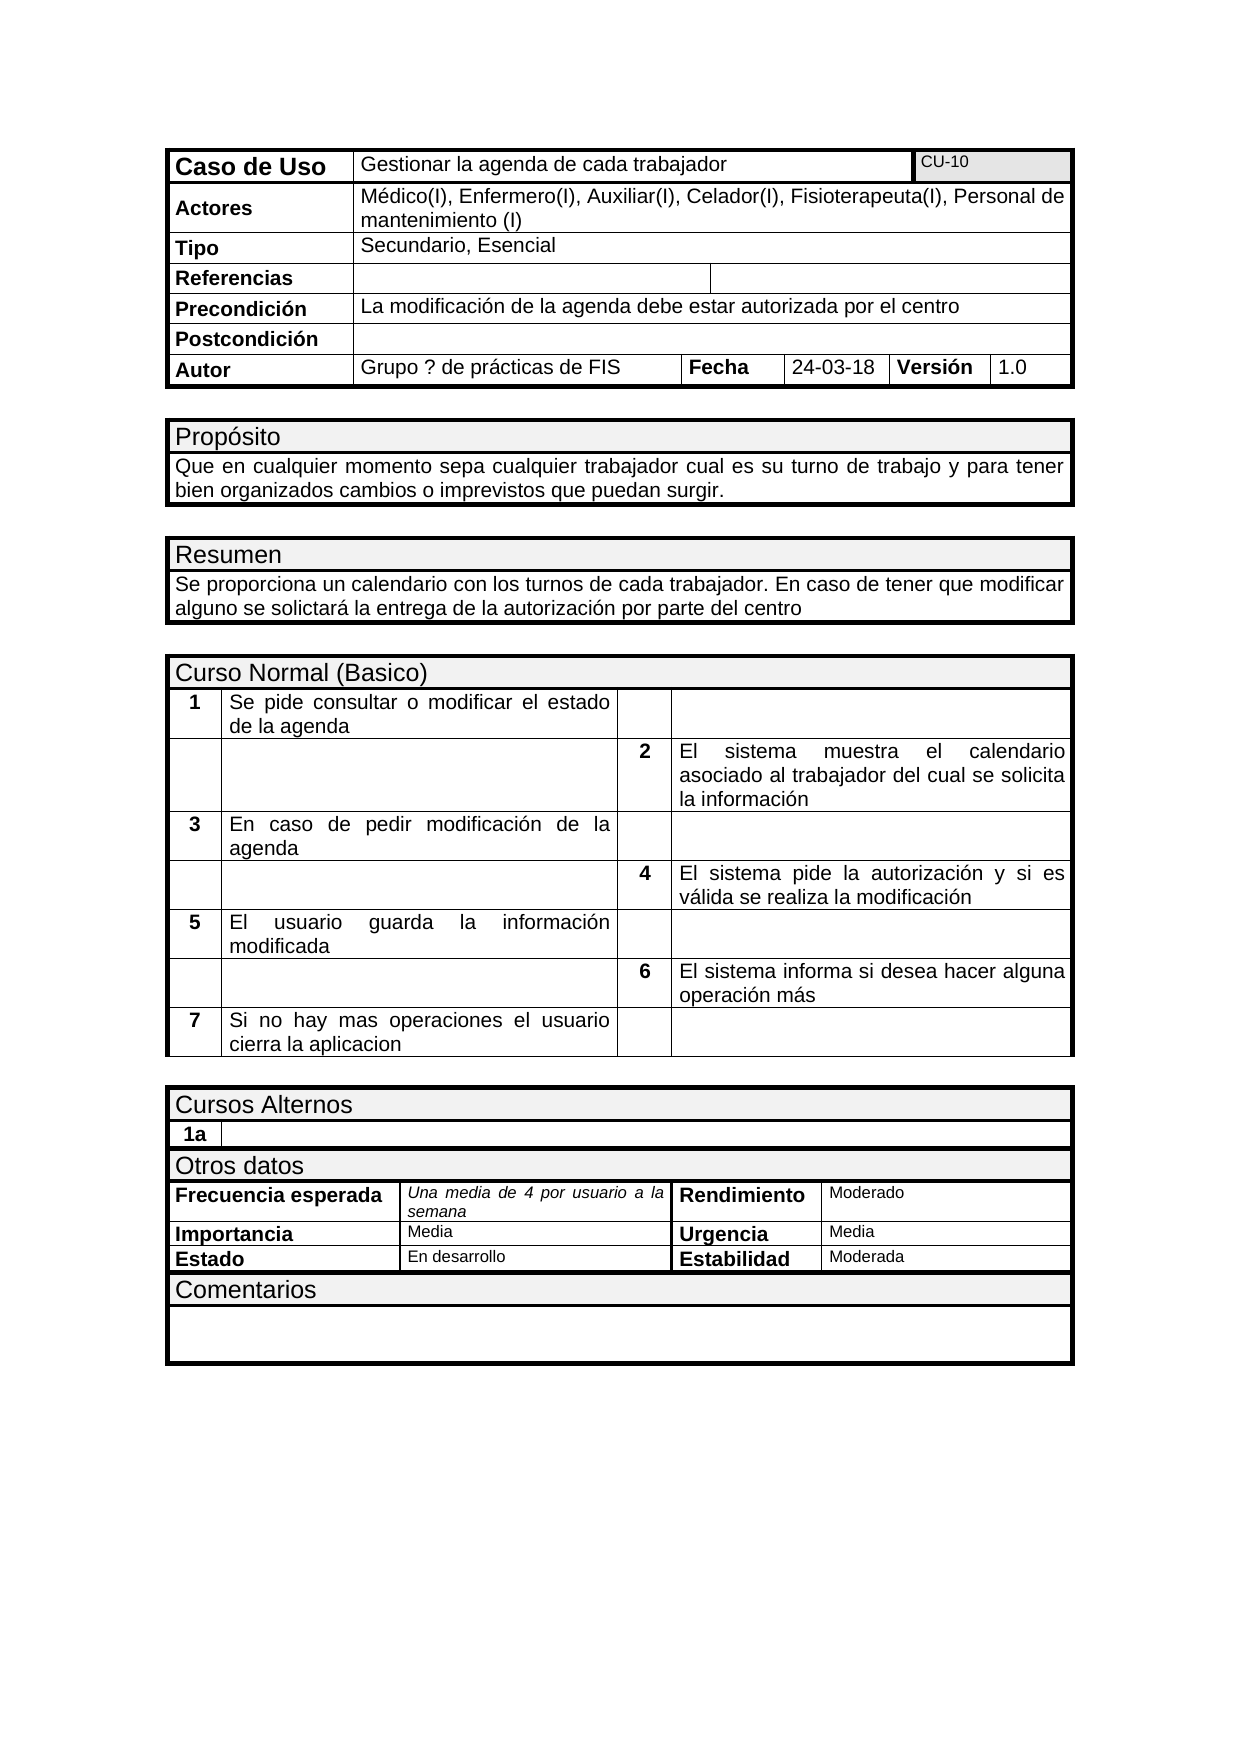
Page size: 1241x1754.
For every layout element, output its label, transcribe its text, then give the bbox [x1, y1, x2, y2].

table_cell Se proporciona un calendario con los turnos de cada trabajador. En caso de tener que modificar alguno se solictará la entrega de la autorización por parte del centro [170, 572, 1070, 620]
table_cell En desarrollo [401, 1246, 670, 1270]
table_cell El sistema muestra el calendario asociado al trabajador del cual se solicita la información [672, 739, 1070, 811]
table_cell 4 [618, 861, 671, 909]
table_cell 1 [170, 690, 221, 738]
table_cell [672, 812, 1070, 860]
table_cell 3 [170, 812, 221, 860]
table_cell Postcondición [170, 324, 353, 354]
table_cell Actores [170, 184, 353, 232]
table_cell [222, 861, 617, 909]
table_cell El sistema informa si desea hacer alguna operación más [672, 959, 1070, 1007]
table_cell Si no hay mas operaciones el usuario cierra la aplicacion [222, 1008, 617, 1056]
table_cell [354, 264, 710, 293]
table_cell El sistema pide la autorización y si es válida se realiza la modificación [672, 861, 1070, 909]
table_cell El usuario guarda la información modificada [222, 910, 617, 958]
table_cell [222, 1122, 1070, 1146]
table_cell [618, 812, 671, 860]
table_header Curso Normal (Basico) [170, 658, 1070, 687]
table_cell Autor [170, 355, 353, 384]
table_cell En caso de pedir modificación de la agenda [222, 812, 617, 860]
table_header CU-10 [916, 152, 1070, 181]
table_cell 24-03-18 [785, 355, 889, 384]
table_cell [170, 861, 221, 909]
table_cell Moderado [822, 1183, 1070, 1221]
table_cell Precondición [170, 294, 353, 323]
table_cell [354, 324, 1070, 354]
table_cell Moderada [822, 1246, 1070, 1270]
table_cell [711, 264, 1070, 293]
table_cell [672, 1008, 1070, 1056]
table_header Resumen [170, 540, 1070, 569]
table_cell Una media de 4 por usuario a la semana [401, 1183, 670, 1221]
table_cell Que en cualquier momento sepa cualquier trabajador cual es su turno de trabajo y para tener bien organizados cambios o imprevistos que puedan surgir. [170, 454, 1070, 502]
table_cell 1.0 [991, 355, 1070, 384]
table_cell Comentarios [170, 1275, 1070, 1304]
table_header Gestionar la agenda de cada trabajador [354, 152, 911, 181]
table_cell 6 [618, 959, 671, 1007]
table_cell [222, 739, 617, 811]
table_cell Versión [890, 355, 990, 384]
table_cell [222, 959, 617, 1007]
table_cell Frecuencia esperada [170, 1183, 399, 1221]
table_cell Urgencia [673, 1222, 821, 1245]
table_cell Fecha [682, 355, 784, 384]
table_cell Referencias [170, 264, 353, 293]
table_cell [170, 739, 221, 811]
table_cell Rendimiento [673, 1183, 821, 1221]
table_cell Secundario, Esencial [354, 233, 1070, 262]
table_cell [618, 1008, 671, 1056]
table_header Cursos Alternos [170, 1090, 1070, 1119]
table_cell Se pide consultar o modificar el estado de la agenda [222, 690, 617, 738]
table_cell [672, 910, 1070, 958]
table_cell [672, 690, 1070, 738]
table_cell La modificación de la agenda debe estar autorizada por el centro [354, 294, 1070, 323]
table_cell 1a [170, 1122, 221, 1146]
table_cell Media [822, 1222, 1070, 1245]
table_cell Estado [170, 1246, 399, 1270]
table_cell Grupo ? de prácticas de FIS [354, 355, 681, 384]
table_cell 2 [618, 739, 671, 811]
table_cell Estabilidad [673, 1246, 821, 1270]
table_header Caso de Uso [170, 152, 353, 181]
table_cell [618, 910, 671, 958]
table_cell 7 [170, 1008, 221, 1056]
table_header Propósito [170, 422, 1070, 451]
table_cell 5 [170, 910, 221, 958]
table_cell Otros datos [170, 1151, 1070, 1179]
table_cell [618, 690, 671, 738]
table_cell [170, 959, 221, 1007]
table_cell Media [401, 1222, 670, 1245]
table_cell Tipo [170, 233, 353, 262]
table_cell Importancia [170, 1222, 399, 1245]
table_cell [170, 1307, 1070, 1361]
table_cell Médico(I), Enfermero(I), Auxiliar(I), Celador(I), Fisioterapeuta(I), Personal de mantenimiento (I) [354, 184, 1070, 232]
